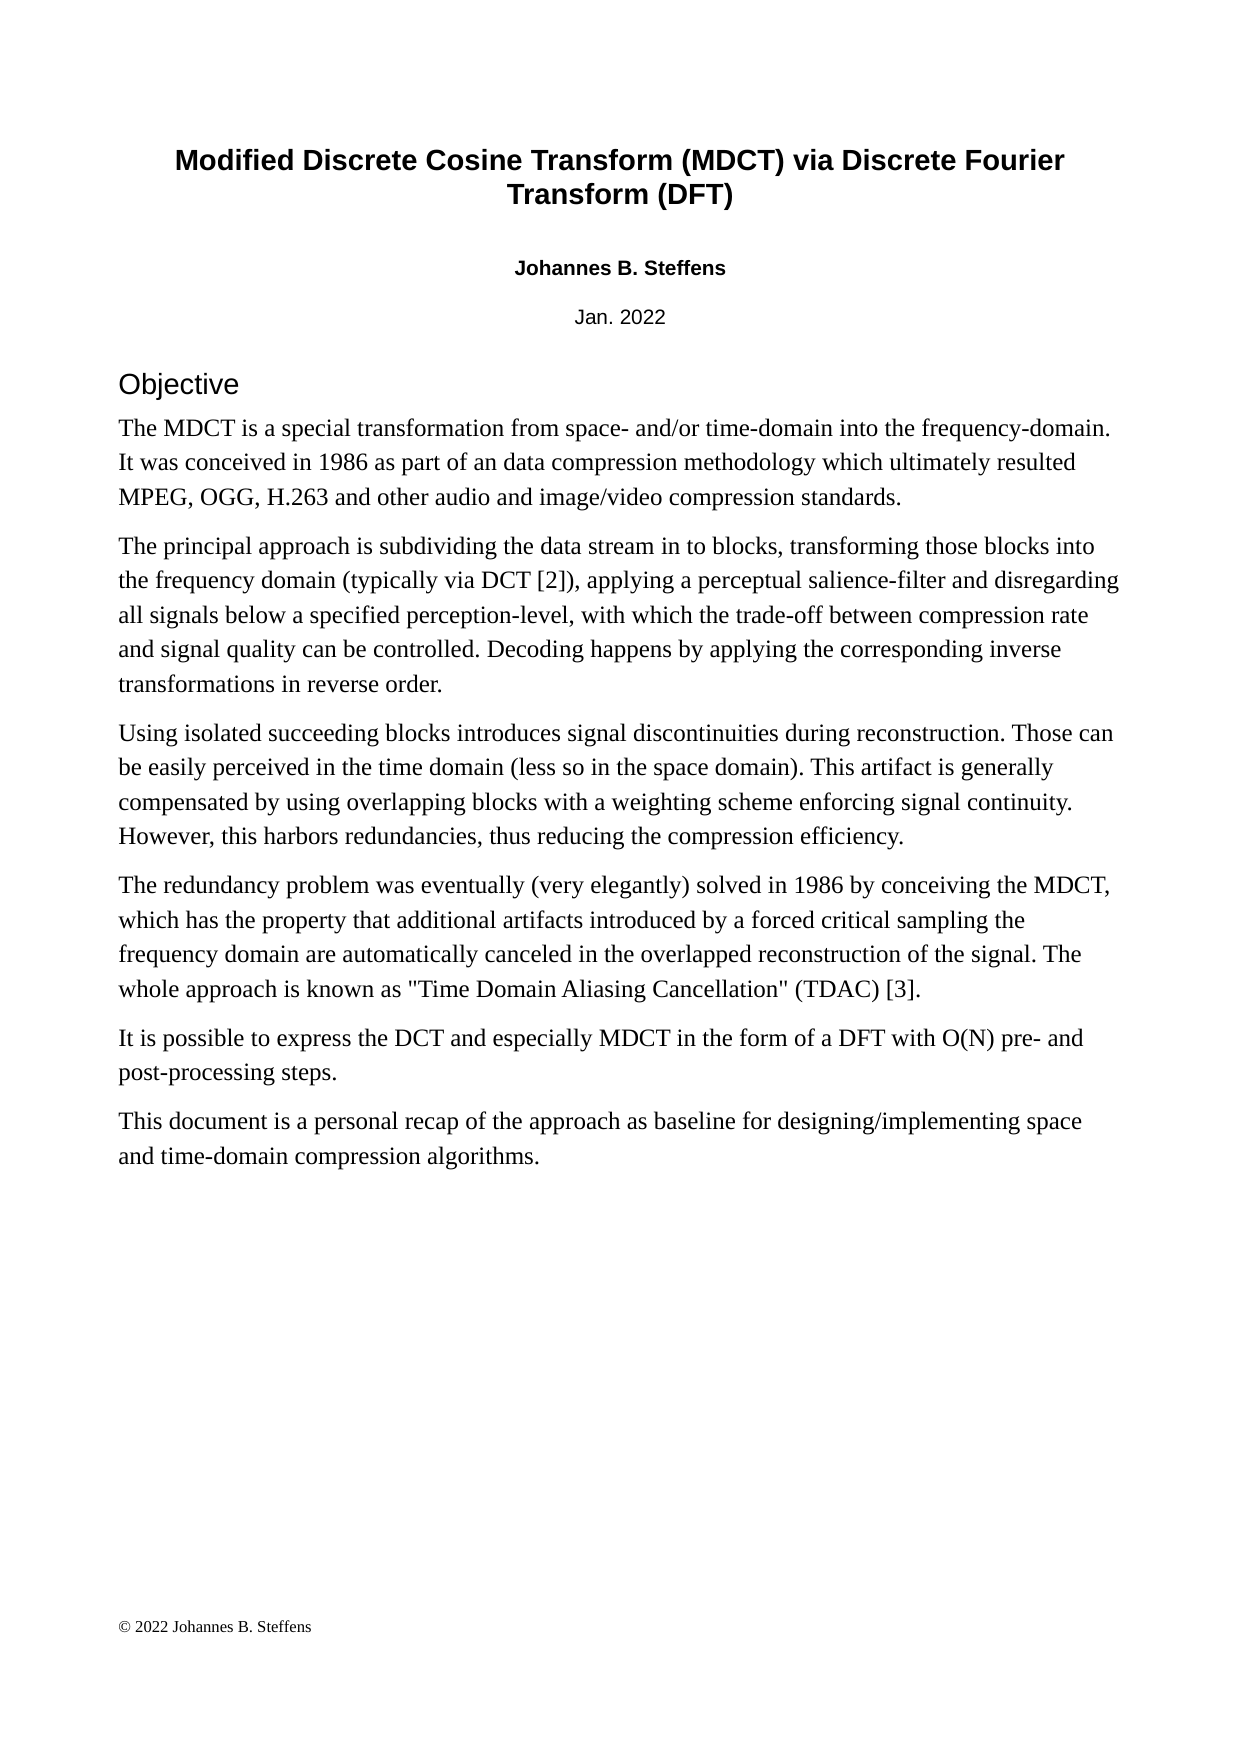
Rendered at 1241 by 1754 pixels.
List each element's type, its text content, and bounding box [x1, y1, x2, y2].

text The redundancy problem was eventually (very elegantly) solved in 1986 by conceiving the MDCT, which has the property that additional artifacts introduced by a forced critical sampling the frequency domain are automatically canceled in the overlapped reconstruction of the signal. The whole approach is known as "Time Domain Aliasing Cancellation" (TDAC) [3]. [118, 870, 1122, 1002]
text The MDCT is a special transformation from space- and/or time-domain into the frequency-domain. It was conceived in 1986 as part of an data compression methodology which ultimately resulted MPEG, OGG, H.263 and other audio and image/video compression standards. [118, 413, 1122, 510]
title Modified Discrete Cosine Transform (MDCT) via Discrete Fourier Transform (DFT) [118, 143, 1122, 210]
text The principal approach is subdividing the data stream in to blocks, transforming those blocks into the frequency domain (typically via DCT [2]), applying a perceptual salience-filter and disregarding all signals below a specified perception-level, with which the trade-off between compression rate and signal quality can be controlled. Decoding happens by applying the corresponding inverse transformations in reverse order. [118, 531, 1122, 697]
text It is possible to express the DCT and especially MDCT in the form of a DFT with O(N) pre- and post-processing steps. [118, 1023, 1122, 1086]
title Jan. 2022 [118, 305, 1122, 329]
text This document is a personal recap of the approach as baseline for designing/implementing space and time-domain compression algorithms. [118, 1106, 1122, 1169]
subtitle Objective [118, 367, 1122, 400]
text Johannes B. Steffens [118, 256, 1122, 280]
text Using isolated succeeding blocks introduces signal discontinuities during reconstruction. Those can be easily perceived in the time domain (less so in the space domain). This artifact is generally compensated by using overlapping blocks with a weighting scheme enforcing signal continuity. However, this harbors redundancies, thus reducing the compression efficiency. [118, 718, 1122, 850]
